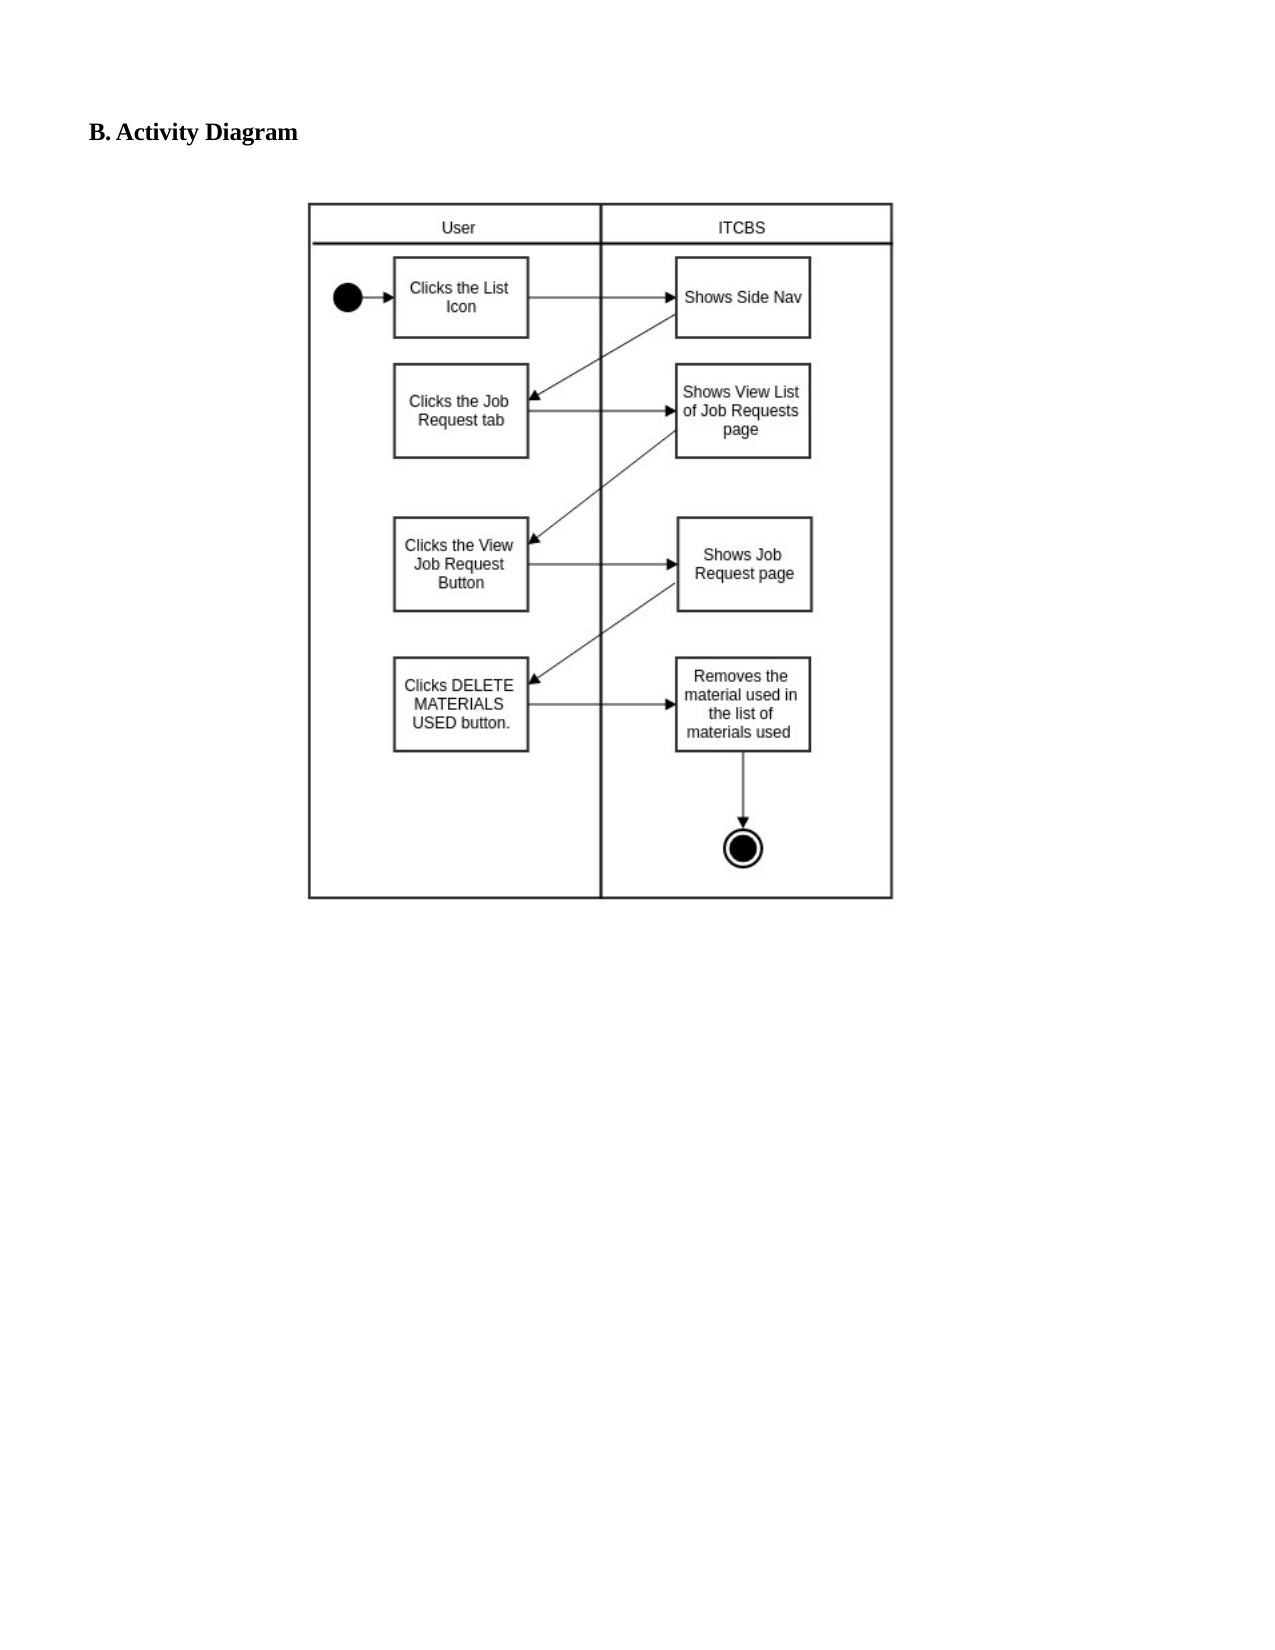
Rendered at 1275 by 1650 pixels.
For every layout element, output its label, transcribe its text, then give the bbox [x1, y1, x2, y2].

picture [302, 191, 900, 910]
text B. Activity Diagram [88, 117, 1186, 146]
